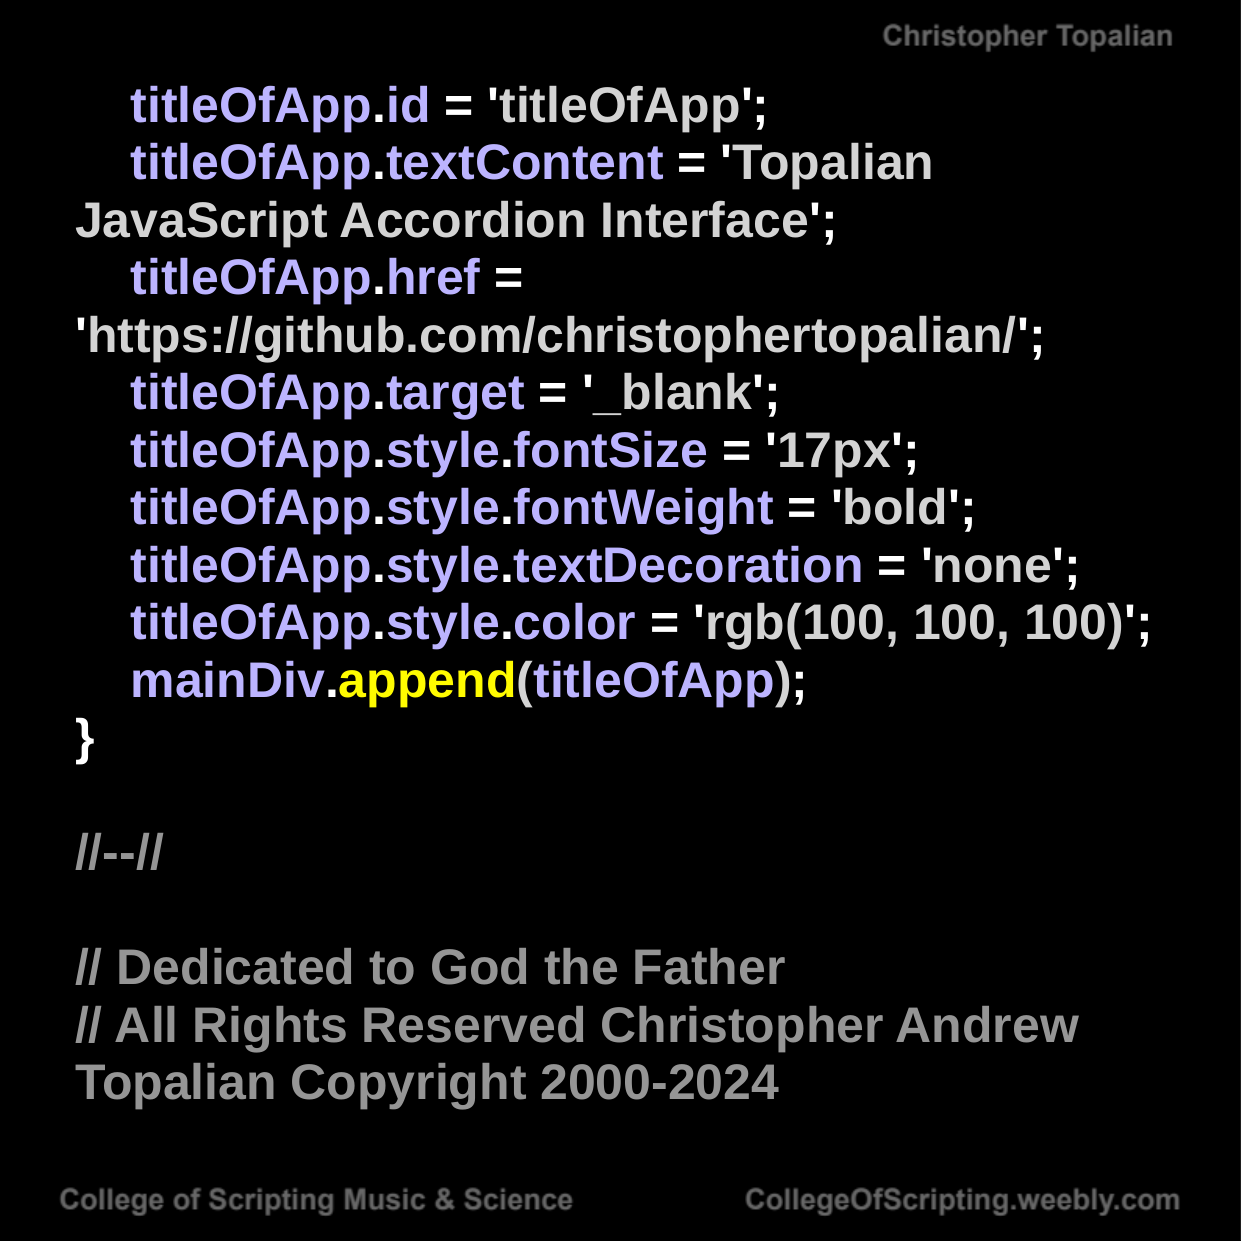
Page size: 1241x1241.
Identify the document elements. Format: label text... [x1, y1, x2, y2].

text } [75, 707, 1166, 765]
text titleOfApp.style.fontSize = '17px'; [75, 420, 1166, 477]
text titleOfApp.style.color = 'rgb(100, 100, 100)'; [75, 592, 1166, 650]
text titleOfApp.href = 'https://github.com/christophertopalian/'; [75, 247, 1166, 362]
text mainDiv.append(titleOfApp); [75, 650, 1166, 707]
text //--// [75, 822, 1166, 880]
text titleOfApp.textContent = 'Topalian JavaScript Accordion Interface'; [75, 132, 1166, 247]
text titleOfApp.style.textDecoration = 'none'; [75, 535, 1166, 592]
text titleOfApp.target = '_blank'; [75, 362, 1166, 420]
text titleOfApp.id = 'titleOfApp'; [75, 75, 1166, 132]
text titleOfApp.style.fontWeight = 'bold'; [75, 477, 1166, 535]
text // Dedicated to God the Father [75, 937, 1166, 995]
text // All Rights Reserved Christopher Andrew Topalian Copyright 2000-2024 [75, 995, 1166, 1110]
